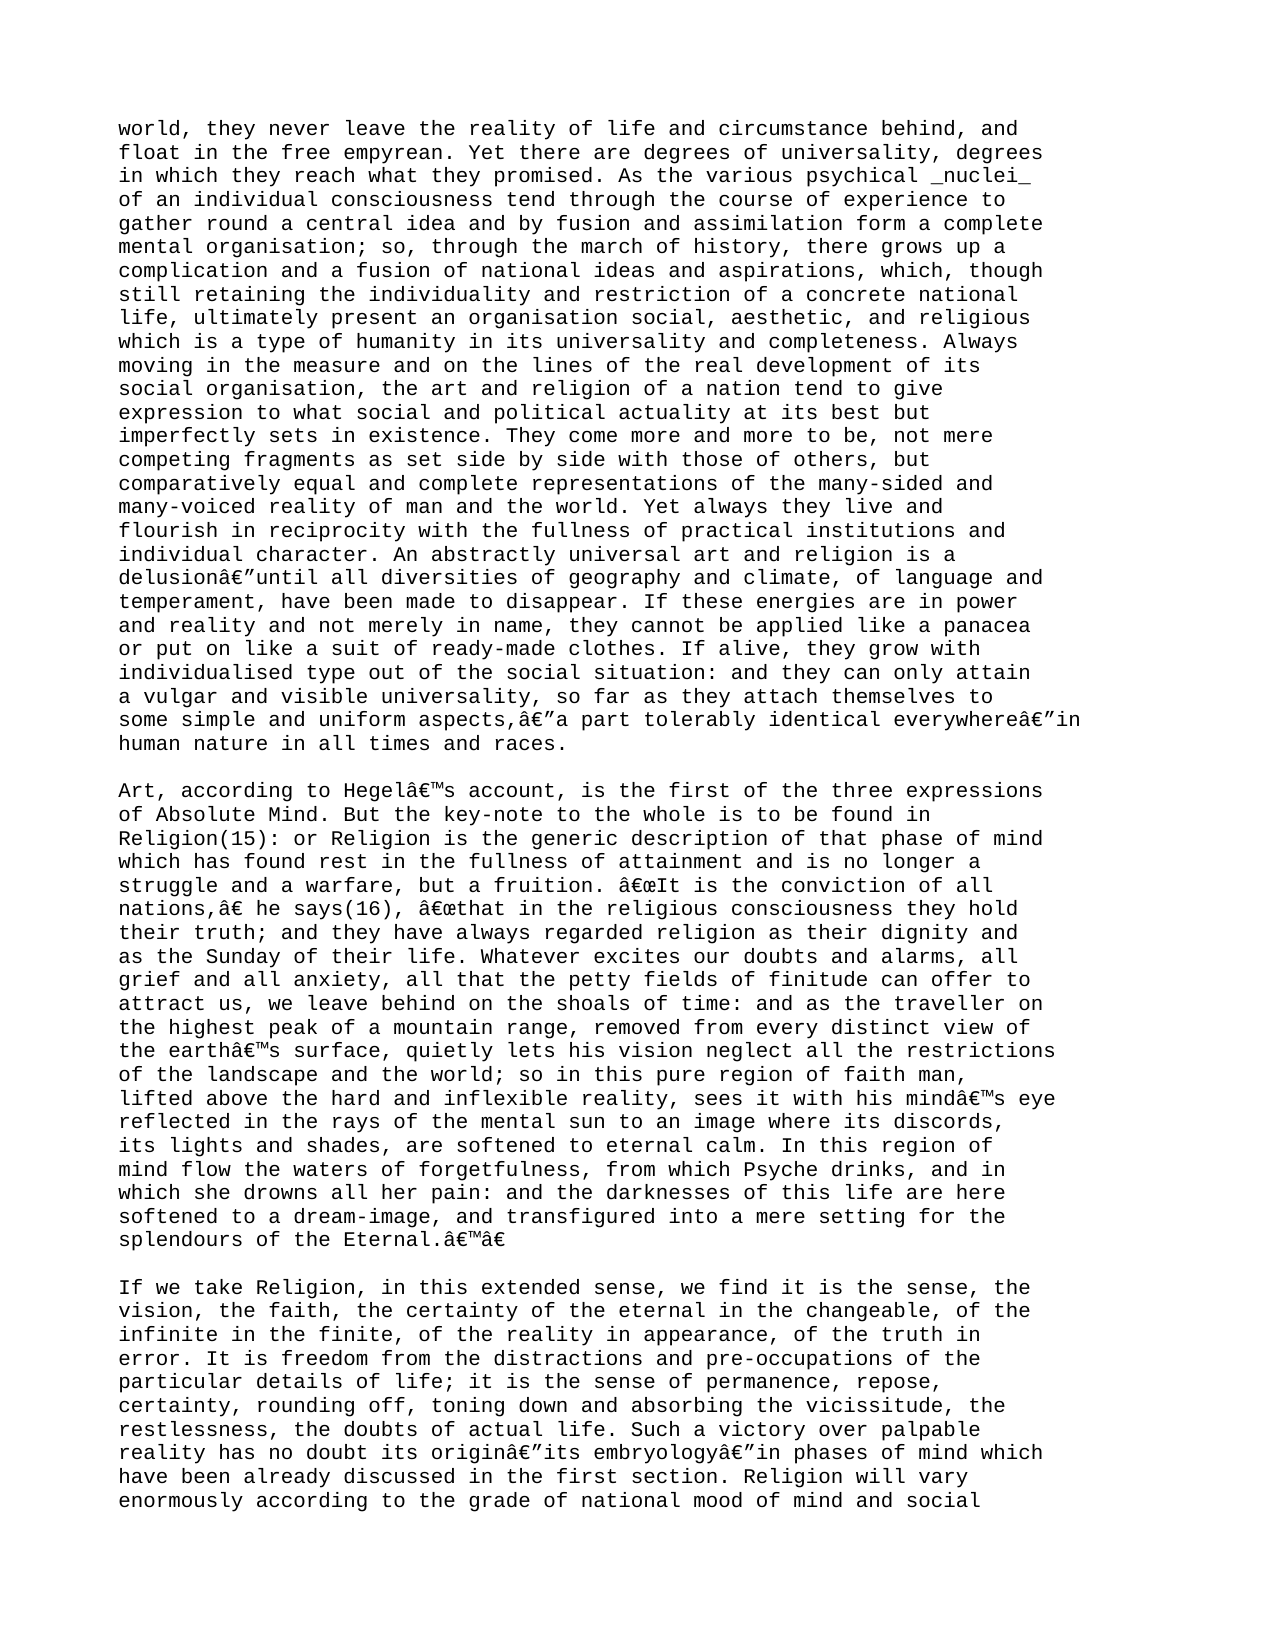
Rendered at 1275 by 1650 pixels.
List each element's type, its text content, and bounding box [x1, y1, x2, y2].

text reflected in the rays of the mental sun to an image where its discords, [118, 1111, 1157, 1135]
text attract us, we leave behind on the shoals of time: and as the traveller on [118, 993, 1157, 1017]
text competing fragments as set side by side with those of others, but [118, 449, 1157, 473]
text nations,â€ he says(16), â€œthat in the religious consciousness they hold [118, 898, 1157, 922]
text which she drowns all her pain: and the darknesses of this life are here [118, 1182, 1157, 1206]
text delusionâ€”until all diversities of geography and climate, of language and [118, 567, 1157, 591]
text reality has no doubt its originâ€”its embryologyâ€”in phases of mind which [118, 1442, 1157, 1466]
text temperament, have been made to disappear. If these energies are in power [118, 591, 1157, 615]
text individual character. An abstractly universal art and religion is a [118, 544, 1157, 567]
text particular details of life; it is the sense of permanence, repose, [118, 1371, 1157, 1395]
text Art, according to Hegelâ€™s account, is the first of the three expressions [118, 780, 1157, 804]
text mind flow the waters of forgetfulness, from which Psyche drinks, and in [118, 1158, 1157, 1182]
text its lights and shades, are softened to eternal calm. In this region of [118, 1135, 1157, 1158]
text social organisation, the art and religion of a nation tend to give [118, 378, 1157, 402]
text still retaining the individuality and restriction of a concrete national [118, 284, 1157, 307]
text as the Sunday of their life. Whatever excites our doubts and alarms, all [118, 946, 1157, 969]
text certainty, rounding off, toning down and absorbing the vicissitude, the [118, 1395, 1157, 1419]
text which has found rest in the fullness of attainment and is no longer a [118, 851, 1157, 875]
text individualised type out of the social situation: and they can only attain [118, 662, 1157, 686]
text lifted above the hard and inflexible reality, sees it with his mindâ€™s eye [118, 1088, 1157, 1111]
text float in the free empyrean. Yet there are degrees of universality, degrees [118, 142, 1157, 165]
text of an individual consciousness tend through the course of experience to [118, 189, 1157, 213]
text and reality and not merely in name, they cannot be applied like a panacea [118, 615, 1157, 638]
text comparatively equal and complete representations of the many-sided and [118, 473, 1157, 496]
text imperfectly sets in existence. They come more and more to be, not mere [118, 426, 1157, 449]
text softened to a dream-image, and transfigured into a mere setting for the [118, 1206, 1157, 1229]
text life, ultimately present an organisation social, aesthetic, and religious [118, 307, 1157, 331]
text some simple and uniform aspects,â€”a part tolerably identical everywhereâ€”in [118, 709, 1157, 733]
text the earthâ€™s surface, quietly lets his vision neglect all the restrictions [118, 1040, 1157, 1064]
text splendours of the Eternal.â€™â€ [118, 1229, 1157, 1253]
text their truth; and they have always regarded religion as their dignity and [118, 922, 1157, 946]
text a vulgar and visible universality, so far as they attach themselves to [118, 686, 1157, 709]
text mental organisation; so, through the march of history, there grows up a [118, 236, 1157, 260]
text infinite in the finite, of the reality in appearance, of the truth in [118, 1324, 1157, 1348]
text which is a type of humanity in its universality and completeness. Always [118, 331, 1157, 354]
text gather round a central idea and by fusion and assimilation form a complete [118, 213, 1157, 236]
text vision, the faith, the certainty of the eternal in the changeable, of the [118, 1300, 1157, 1324]
text flourish in reciprocity with the fullness of practical institutions and [118, 520, 1157, 544]
text enormously according to the grade of national mood of mind and social [118, 1489, 1157, 1513]
text grief and all anxiety, all that the petty fields of finitude can offer to [118, 969, 1157, 993]
text world, they never leave the reality of life and circumstance behind, and [118, 118, 1157, 142]
text error. It is freedom from the distractions and pre-occupations of the [118, 1348, 1157, 1371]
text the highest peak of a mountain range, removed from every distinct view of [118, 1017, 1157, 1040]
text human nature in all times and races. [118, 733, 1157, 757]
text or put on like a suit of ready-made clothes. If alive, they grow with [118, 638, 1157, 662]
text struggle and a warfare, but a fruition. â€œIt is the conviction of all [118, 875, 1157, 898]
text restlessness, the doubts of actual life. Such a victory over palpable [118, 1419, 1157, 1442]
text complication and a fusion of national ideas and aspirations, which, though [118, 260, 1157, 284]
text moving in the measure and on the lines of the real development of its [118, 354, 1157, 378]
text expression to what social and political actuality at its best but [118, 402, 1157, 426]
text in which they reach what they promised. As the various psychical _nuclei_ [118, 165, 1157, 189]
text Religion(15): or Religion is the generic description of that phase of mind [118, 827, 1157, 851]
text of Absolute Mind. But the key-note to the whole is to be found in [118, 804, 1157, 827]
text have been already discussed in the first section. Religion will vary [118, 1466, 1157, 1489]
text many-voiced reality of man and the world. Yet always they live and [118, 496, 1157, 520]
text If we take Religion, in this extended sense, we find it is the sense, the [118, 1277, 1157, 1300]
text of the landscape and the world; so in this pure region of faith man, [118, 1064, 1157, 1088]
